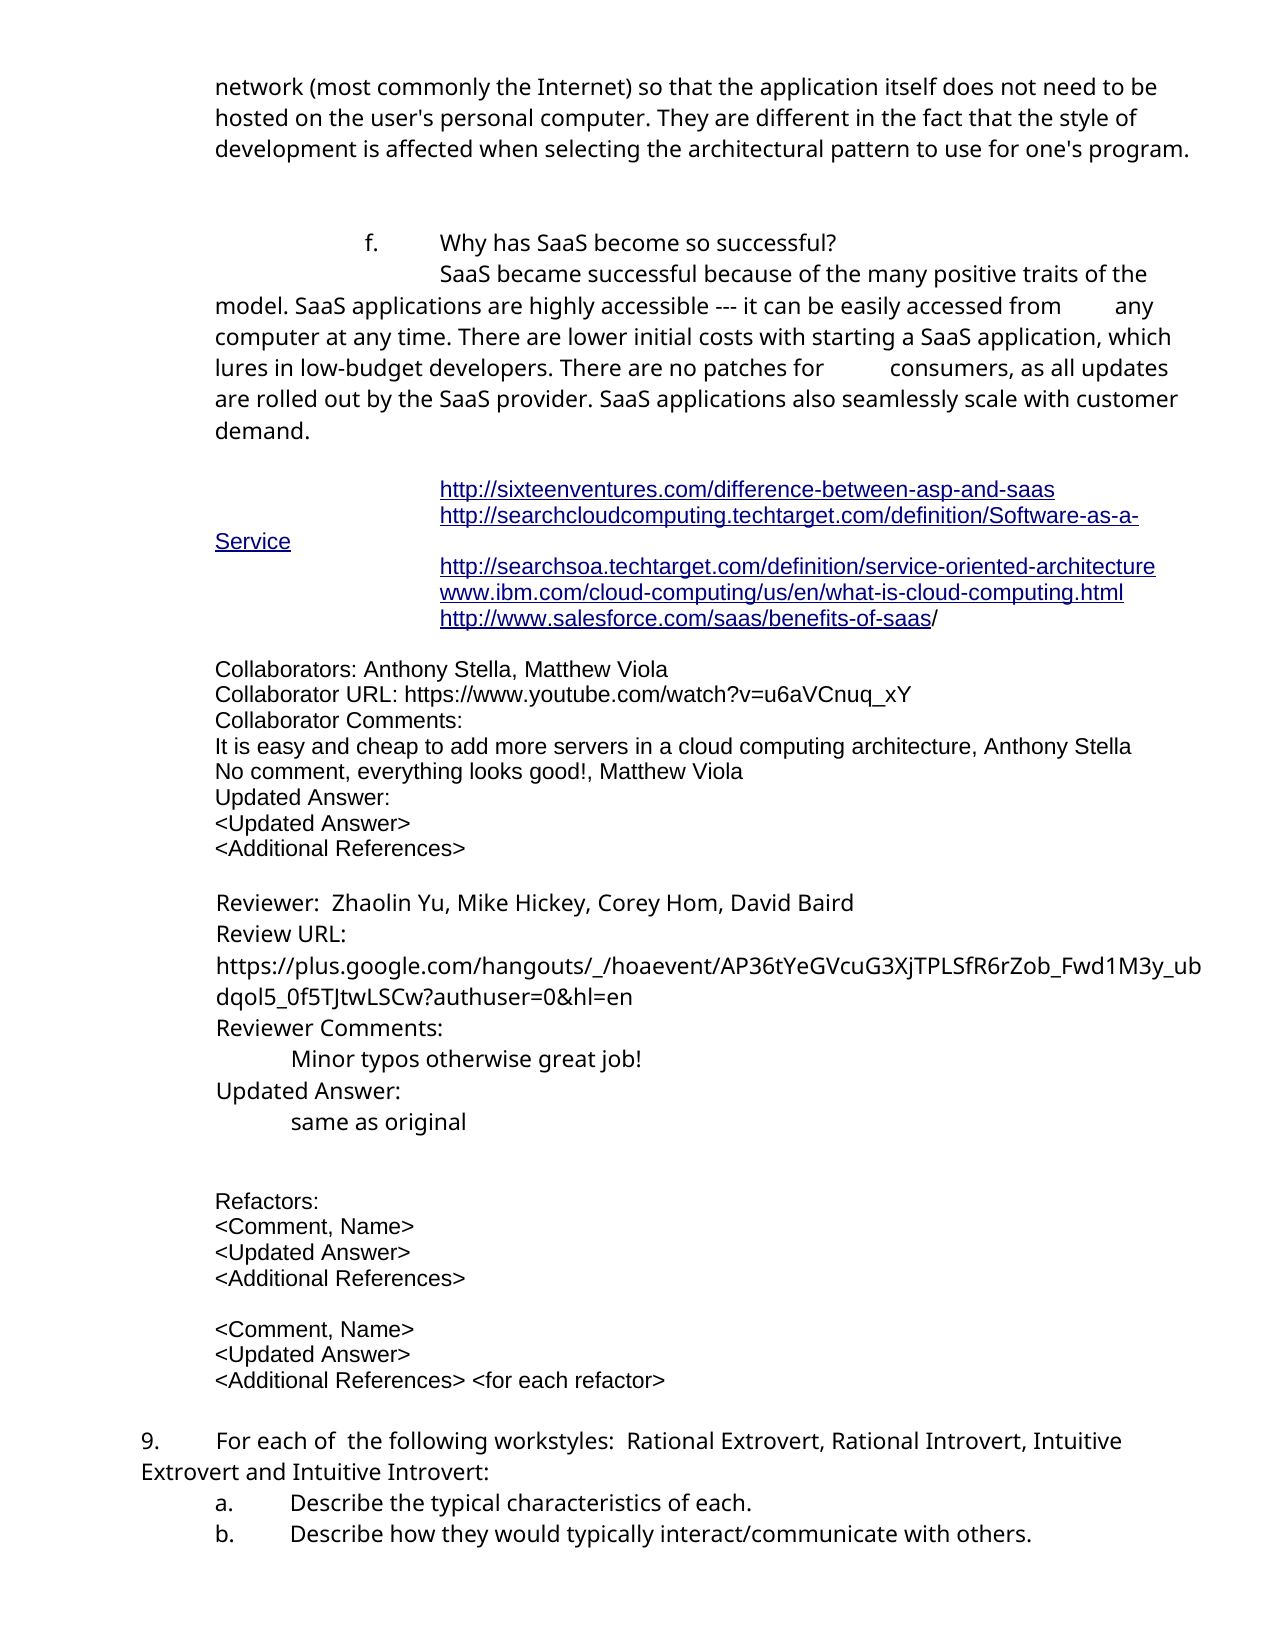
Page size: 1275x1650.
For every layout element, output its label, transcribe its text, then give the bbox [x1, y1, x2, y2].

text http://searchsoa.techtarget.com/definition/service-oriented-architecture [214, 554, 1204, 579]
text Minor typos otherwise great job! [216, 1043, 1204, 1074]
text No comment, everything looks good!, Matthew Viola [214, 759, 1204, 784]
text SaaS became successful because of the many positive traits of the model. SaaS applications are highly accessible --- it can be easily accessed from any computer at any time. There are lower initial costs with starting a SaaS application, which lures in low-budget developers. There are no patches for consumers, as all updates are rolled out by the SaaS provider. SaaS applications also seamlessly scale with customer demand. [214, 258, 1204, 446]
text network (most commonly the Internet) so that the application itself does not need to be hosted on the user's personal computer. They are different in the fact that the style of development is affected when selecting the architectural pattern to use for one's program. [214, 71, 1204, 164]
text www.ibm.com/cloud-computing/us/en/what-is-cloud-computing.html [214, 579, 1204, 605]
text a. Describe the typical characteristics of each. [214, 1487, 1204, 1518]
text <Updated Answer> [214, 810, 1204, 836]
text It is easy and cheap to add more servers in a cloud computing architecture, Anthony Stella [214, 733, 1204, 759]
text <Additional References> <for each refactor> [214, 1368, 1204, 1393]
text Review URL: https://plus.google.com/hangouts/_/hoaevent/AP36tYeGVcuG3XjTPLSfR6rZob_Fwd1M3y_ubdqol5_0f5TJtwLSCw?authuser=0&hl=en [216, 918, 1204, 1012]
text Updated Answer: [216, 1074, 1204, 1106]
text Collaborators: Anthony Stella, Matthew Viola [214, 656, 1204, 682]
text Refactors: [214, 1188, 1204, 1214]
text Reviewer Comments: [216, 1012, 1204, 1043]
text f. Why has SaaS become so successful? [214, 227, 1204, 258]
text http://www.salesforce.com/saas/benefits-of-saas/ [214, 605, 1204, 631]
text http://sixteenventures.com/difference-between-asp-and-saas [214, 477, 1204, 503]
text <Updated Answer> [214, 1342, 1204, 1368]
text Reviewer: Zhaolin Yu, Mike Hickey, Corey Hom, David Baird [216, 887, 1204, 918]
text b. Describe how they would typically interact/communicate with others. [214, 1518, 1204, 1549]
text Updated Answer: [214, 784, 1204, 810]
text <Comment, Name> [214, 1316, 1204, 1342]
text 9. For each of the following workstyles: Rational Extrovert, Rational Introvert, Intuitive Extrovert and Intuitive Introvert: [141, 1424, 1204, 1487]
text http://searchcloudcomputing.techtarget.com/definition/Software-as-a-Service [214, 503, 1204, 554]
text Collaborator Comments: [214, 708, 1204, 733]
text <Additional References> [214, 1265, 1204, 1291]
text same as original [216, 1106, 1204, 1137]
text Collaborator URL: https://www.youtube.com/watch?v=u6aVCnuq_xY [214, 682, 1204, 708]
text <Updated Answer> [214, 1239, 1204, 1265]
text <Additional References> [214, 836, 1204, 861]
text <Comment, Name> [214, 1214, 1204, 1239]
